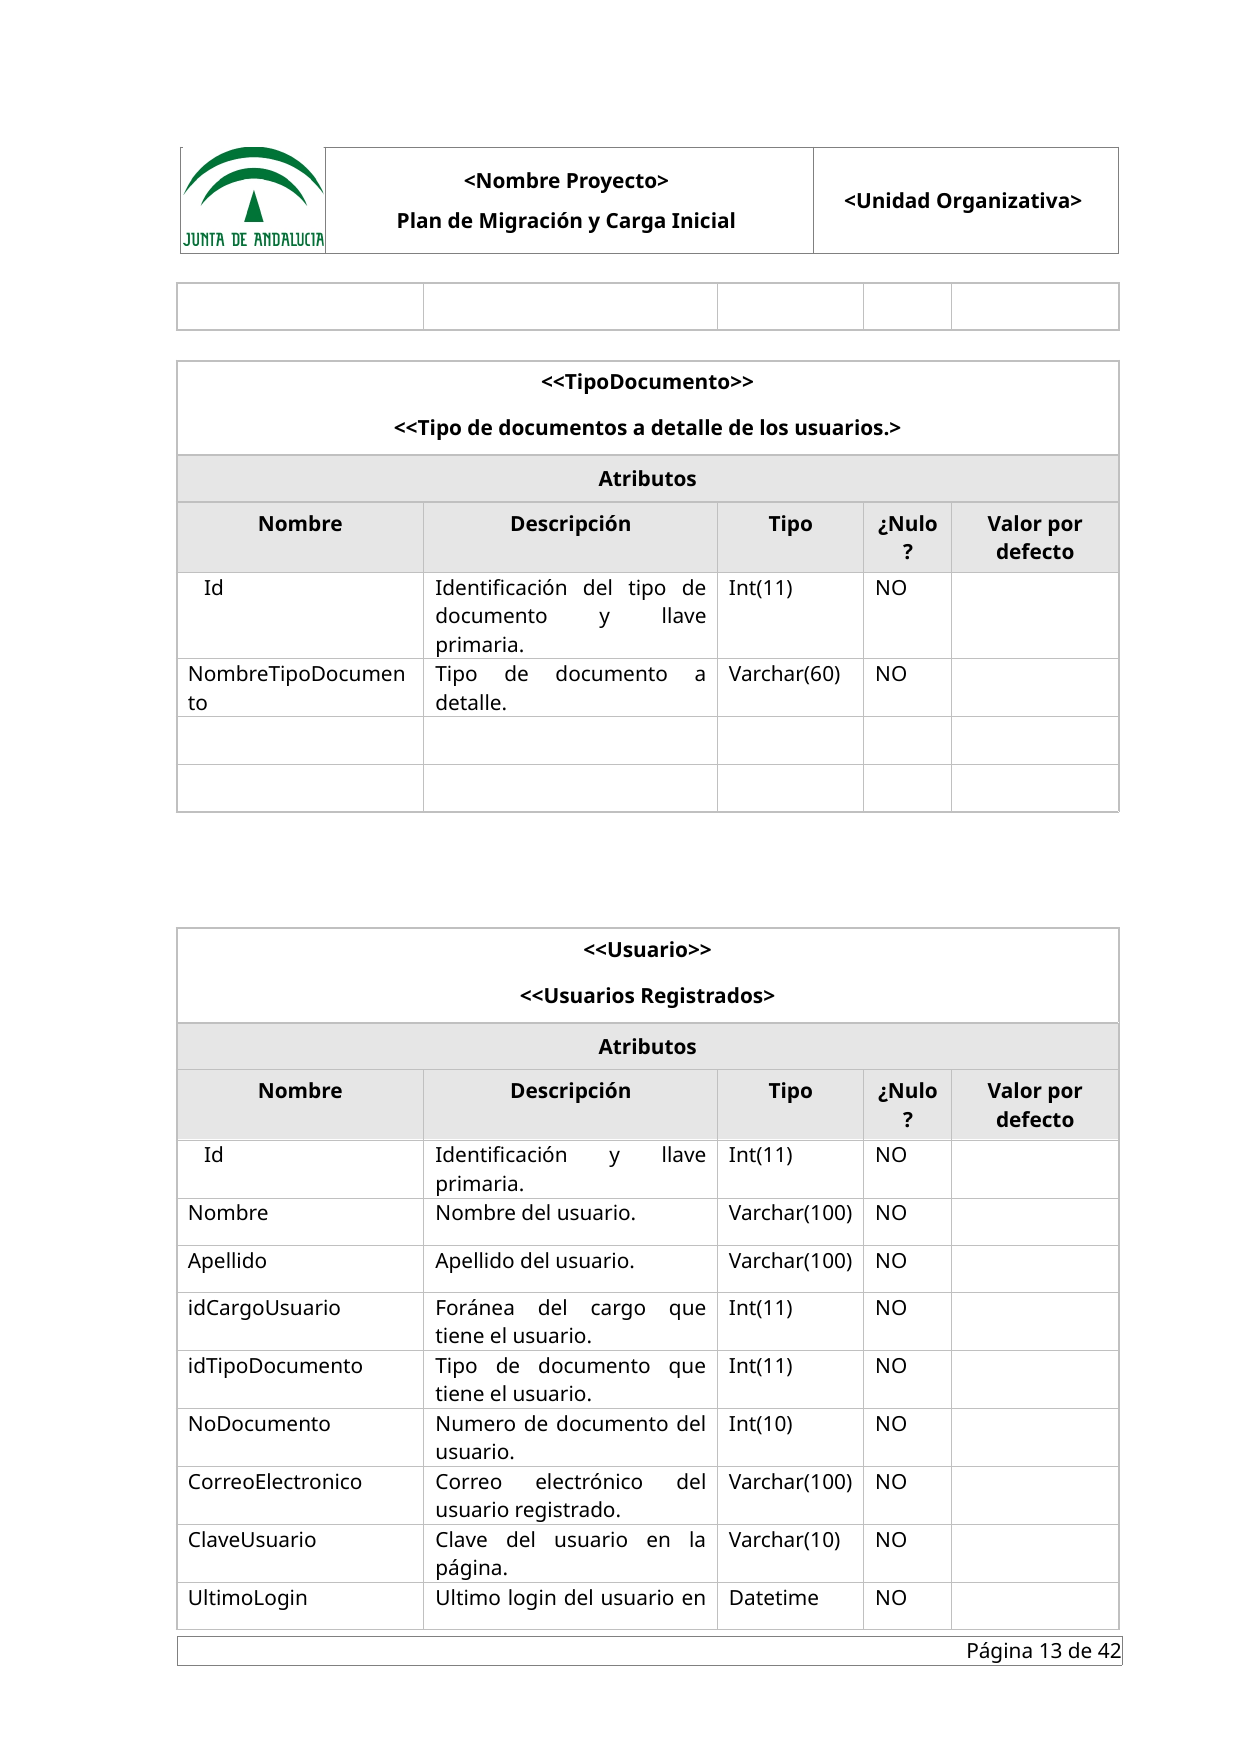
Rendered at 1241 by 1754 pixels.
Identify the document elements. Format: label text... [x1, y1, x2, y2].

table_cell Descripción [424, 503, 717, 572]
table_cell ¿Nulo? [864, 1070, 951, 1139]
table_cell [718, 284, 863, 329]
table_cell Varchar(10) [718, 1525, 863, 1582]
table_cell [178, 284, 423, 329]
table_cell [952, 1409, 1118, 1466]
table_cell Varchar(60) [718, 659, 863, 716]
table_cell Int(11) [718, 1293, 863, 1350]
table_cell Descripción [424, 1070, 717, 1139]
table_cell [178, 765, 423, 811]
table_cell [864, 717, 951, 763]
table_cell Int(10) [718, 1409, 863, 1466]
table_cell [952, 1351, 1118, 1408]
table_cell [864, 765, 951, 811]
table_cell Id [178, 573, 423, 658]
table_cell Valor por defecto [952, 1070, 1118, 1139]
table_cell Identificación y llave primaria. [424, 1141, 717, 1197]
table_cell [952, 1199, 1118, 1245]
table_cell idCargoUsuario [178, 1293, 423, 1350]
table_cell Valor por defecto [952, 503, 1118, 572]
table_cell NO [864, 573, 951, 658]
table_cell [952, 659, 1118, 716]
table_cell ClaveUsuario [178, 1525, 423, 1582]
table_cell [952, 1525, 1118, 1582]
table_cell Apellido [178, 1246, 423, 1292]
table_cell idTipoDocumento [178, 1351, 423, 1408]
table_cell Ultimo login del usuario en [424, 1583, 717, 1629]
table_cell [952, 1467, 1118, 1524]
table_cell Apellido del usuario. [424, 1246, 717, 1292]
table_cell [424, 717, 717, 763]
table_cell Nombre [178, 1070, 423, 1139]
table_cell [718, 717, 863, 763]
table_cell Varchar(100) [718, 1199, 863, 1245]
table_cell Atributos [178, 1024, 1118, 1069]
table_cell Nombre del usuario. [424, 1199, 717, 1245]
table_cell NO [864, 1199, 951, 1245]
table_cell [952, 1141, 1118, 1197]
table_cell Varchar(100) [718, 1467, 863, 1524]
table_cell NO [864, 1409, 951, 1466]
table_cell [952, 573, 1118, 658]
table_cell [952, 1583, 1118, 1629]
table_cell [952, 1246, 1118, 1292]
table_cell CorreoElectronico [178, 1467, 423, 1524]
table_cell NO [864, 659, 951, 716]
table_cell [718, 765, 863, 811]
table_cell Nombre [178, 503, 423, 572]
table_header <<Usuario>> [178, 929, 1118, 974]
table_cell Varchar(100) [718, 1246, 863, 1292]
table_cell Clave del usuario en la página. [424, 1525, 717, 1582]
table_cell Tipo de documento que tiene el usuario. [424, 1351, 717, 1408]
table_header <<TipoDocumento>> [178, 362, 1118, 407]
table_cell Identificación del tipo de documento y llave primaria. [424, 573, 717, 658]
table_cell Nombre [178, 1199, 423, 1245]
table_cell Atributos [178, 456, 1118, 501]
table_cell NombreTipoDocumento [178, 659, 423, 716]
table_cell [952, 284, 1118, 329]
table_cell Int(11) [718, 1351, 863, 1408]
table_cell <<Tipo de documentos a detalle de los usuarios.> [178, 407, 1118, 454]
table_cell NO [864, 1141, 951, 1197]
table_cell Tipo [718, 1070, 863, 1139]
table_cell NO [864, 1525, 951, 1582]
table_cell [952, 717, 1118, 763]
table_cell [864, 284, 951, 329]
table_cell NoDocumento [178, 1409, 423, 1466]
table_cell Datetime [718, 1583, 863, 1629]
table_cell NO [864, 1351, 951, 1408]
table_cell UltimoLogin [178, 1583, 423, 1629]
table_cell Numero de documento del usuario. [424, 1409, 717, 1466]
table_cell Foránea del cargo que tiene el usuario. [424, 1293, 717, 1350]
table_cell Int(11) [718, 573, 863, 658]
table_cell Correo electrónico del usuario registrado. [424, 1467, 717, 1524]
table_cell [952, 765, 1118, 811]
table_cell NO [864, 1467, 951, 1524]
table_cell NO [864, 1293, 951, 1350]
table_cell NO [864, 1246, 951, 1292]
table_cell [424, 765, 717, 811]
table_cell [952, 1293, 1118, 1350]
table_cell NO [864, 1583, 951, 1629]
table_cell Int(11) [718, 1141, 863, 1197]
table_cell [178, 717, 423, 763]
table_cell Tipo de documento a detalle. [424, 659, 717, 716]
table_cell [424, 284, 717, 329]
table_cell <<Usuarios Registrados> [178, 975, 1118, 1022]
table_cell ¿Nulo? [864, 503, 951, 572]
table_cell Id [178, 1141, 423, 1197]
table_cell Tipo [718, 503, 863, 572]
